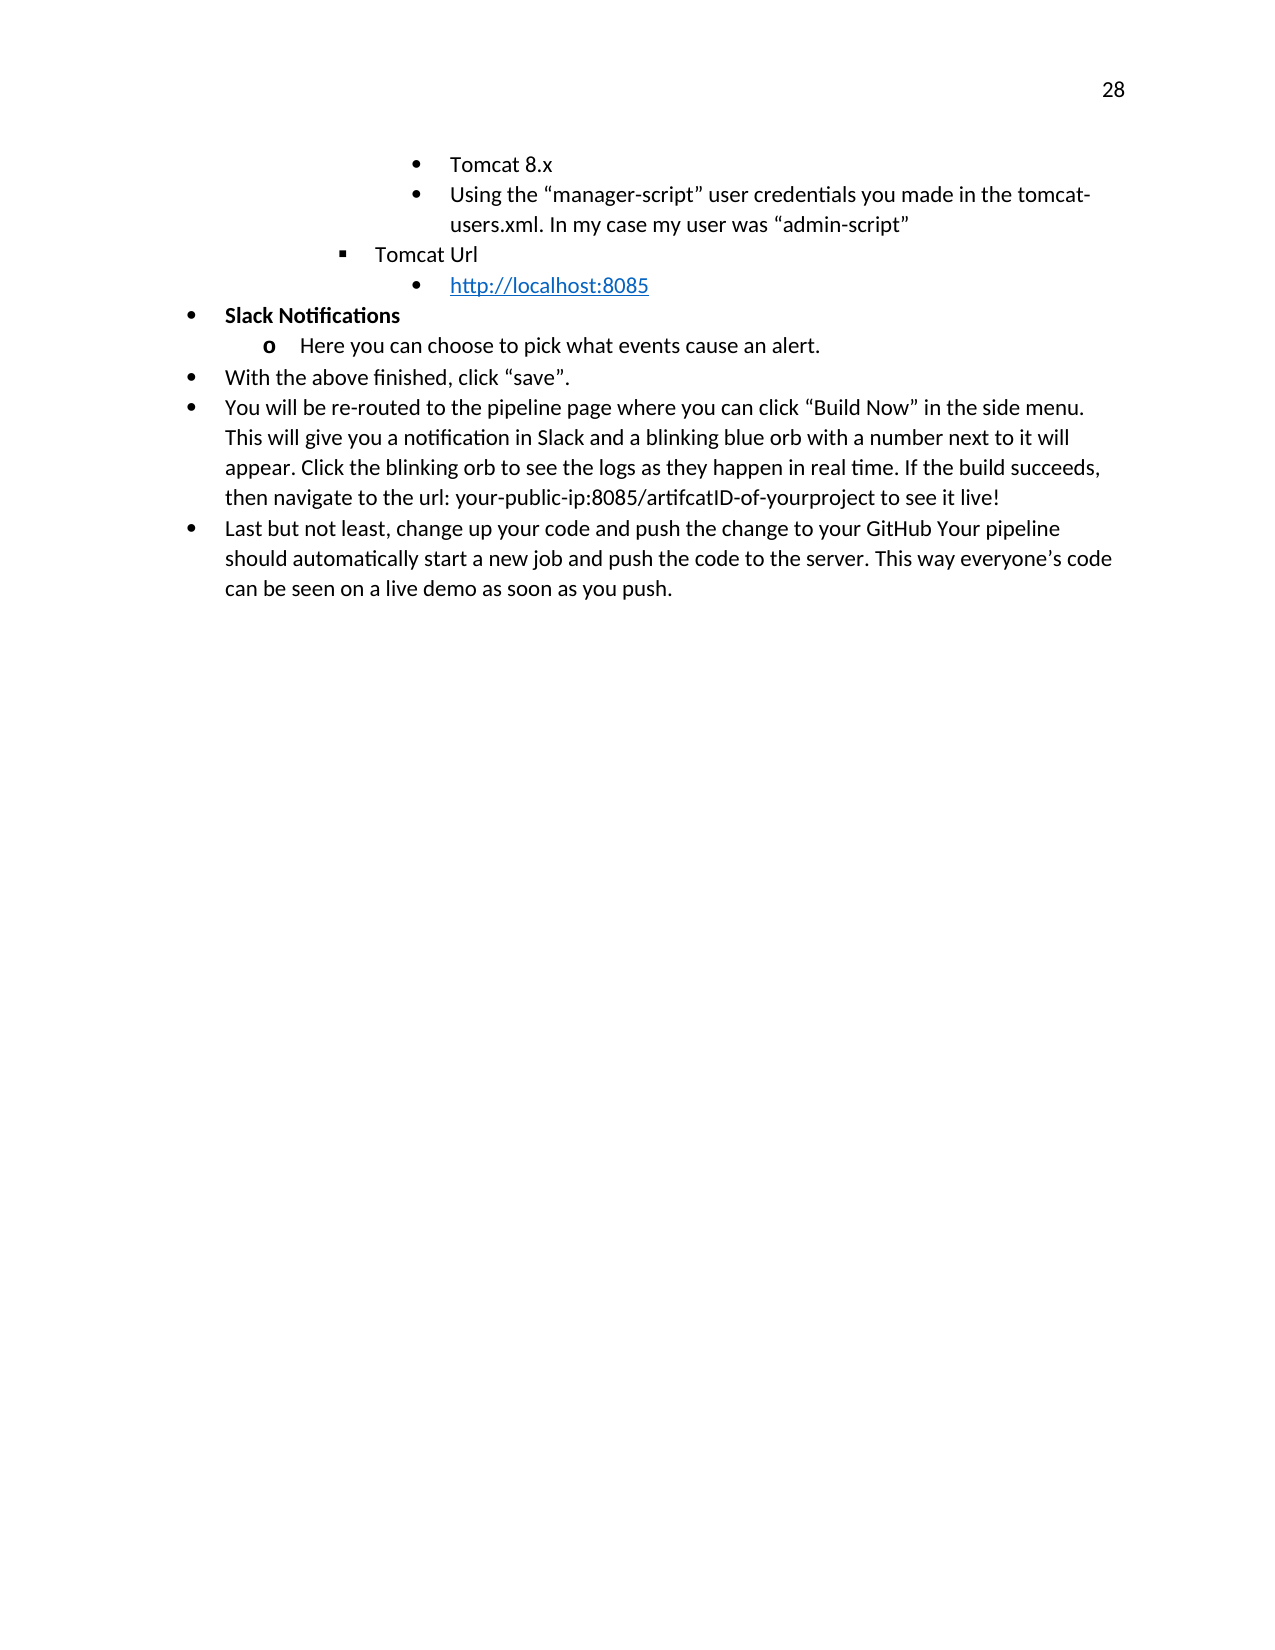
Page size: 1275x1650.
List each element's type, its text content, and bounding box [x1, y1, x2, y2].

list Last but not least, change up your code and push the change to your GitHub Your pipeline should automatically start a new job and push the code to the server. This way everyone’s code can be seen on a live demo as soon as you push. [187, 514, 1125, 602]
list http://localhost:8085 [412, 271, 1125, 299]
list Tomcat Url [337, 241, 1125, 269]
list With the above finished, click “save”. [187, 363, 1125, 391]
list Slack Notifications [187, 301, 1125, 329]
list Here you can choose to pick what events cause an alert. [262, 331, 1125, 360]
list Tomcat 8.x [412, 150, 1125, 178]
list Using the “manager-script” user credentials you made in the tomcat-users.xml. In my case my user was “admin-script” [412, 180, 1125, 238]
list You will be re-routed to the pipeline page where you can click “Build Now” in the side menu. This will give you a notification in Slack and a blinking blue orb with a number next to it will appear. Click the blinking orb to see the logs as they happen in real time. If the build succeeds, then navigate to the url: your-public-ip:8085/artifcatID-of-yourproject to see it live! [187, 393, 1125, 512]
